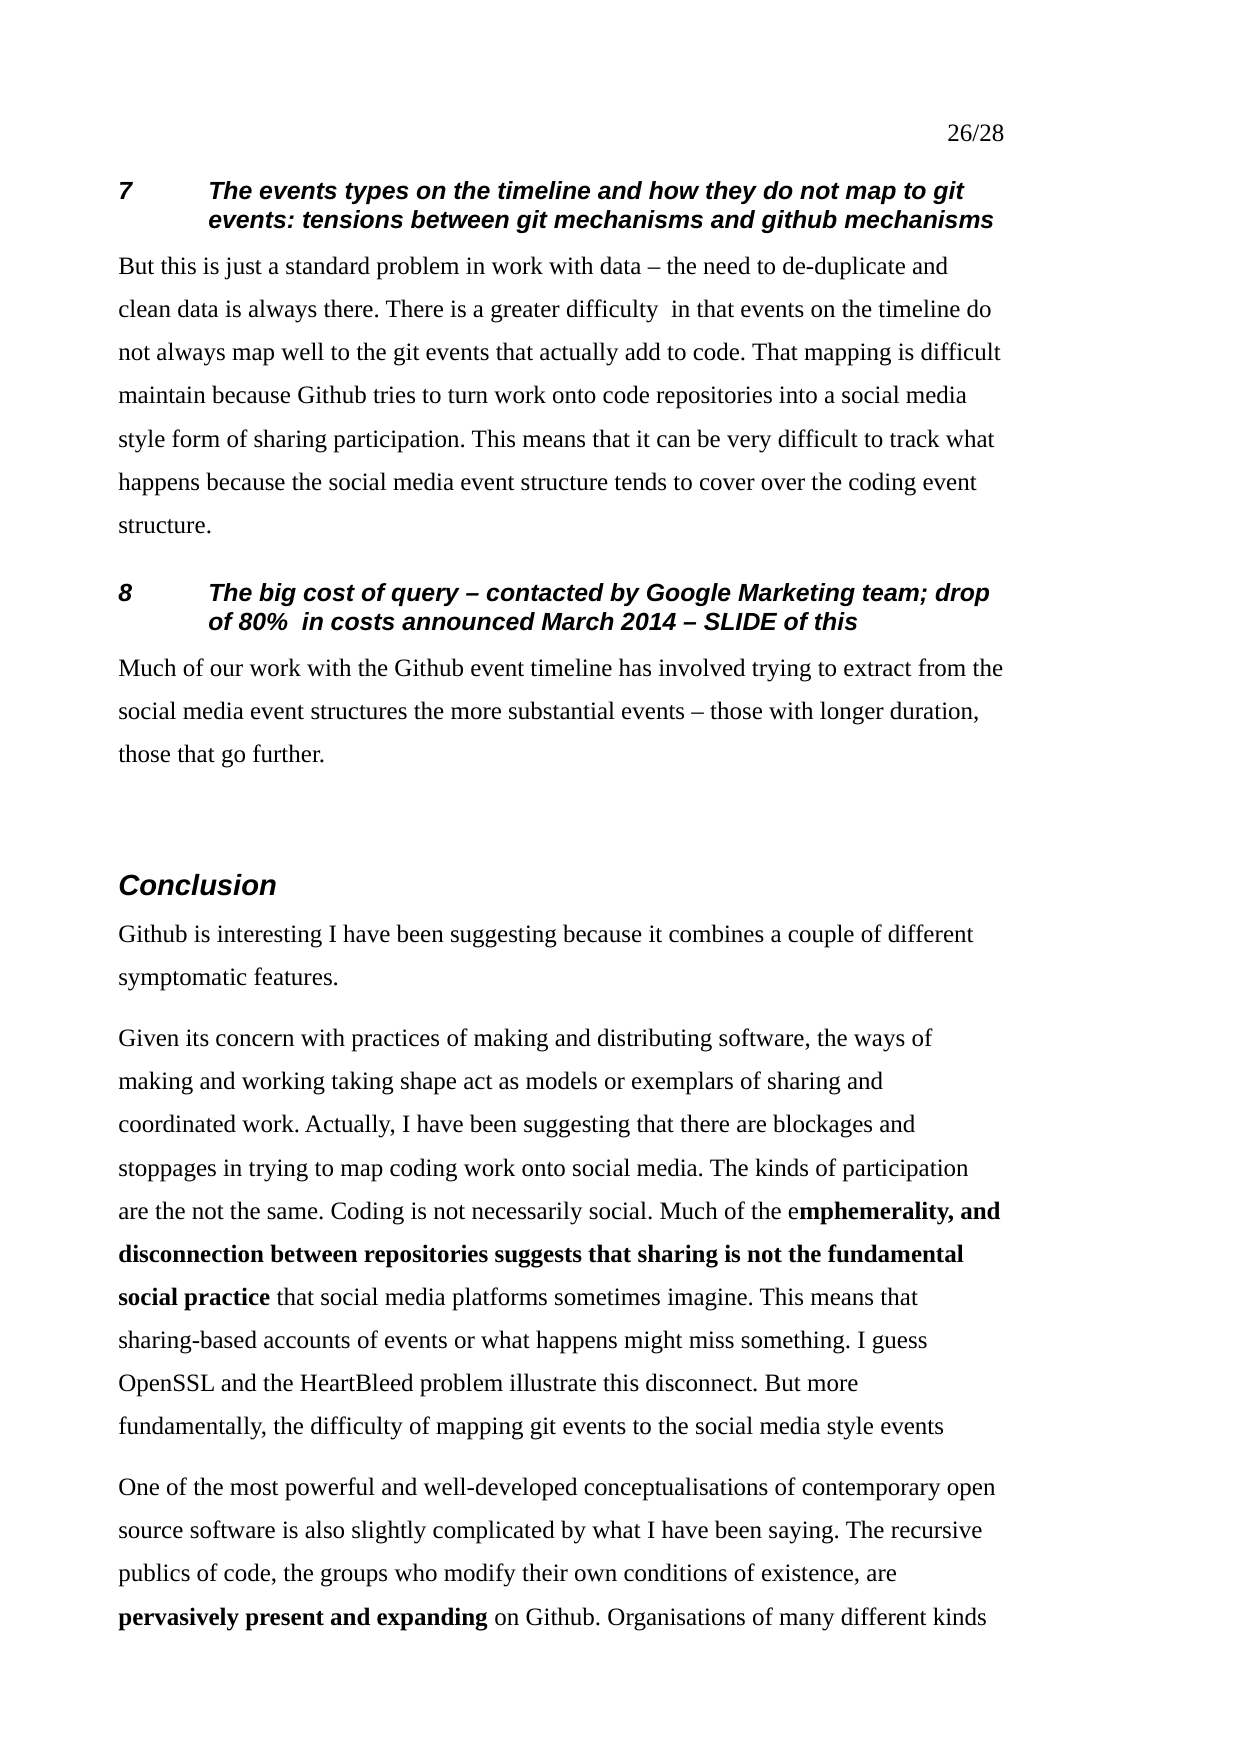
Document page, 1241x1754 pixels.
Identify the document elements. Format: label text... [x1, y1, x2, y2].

subtitle The events types on the timeline and how they do not map to git events: tensions between git mechanisms and github mechanisms [118, 176, 1004, 233]
subtitle The big cost of query – contacted by Google Marketing team; drop of 80% in costs announced March 2014 – SLIDE of this [118, 578, 1004, 635]
text Much of our work with the Github event timeline has involved trying to extract from the social media event structures the more substantial events – those with longer duration, those that go further. [118, 653, 1004, 768]
text But this is just a standard problem in work with data – the need to de-duplicate and clean data is always there. There is a greater difficulty in that events on the timeline do not always map well to the git events that actually add to code. That mapping is difficult maintain because Github tries to turn work onto code repositories into a social media style form of sharing participation. This means that it can be very difficult to track what happens because the social media event structure tends to cover over the coding event structure. [118, 251, 1004, 539]
text One of the most powerful and well-developed conceptualisations of contemporary open source software is also slightly complicated by what I have been saying. The recursive publics of code, the groups who modify their own conditions of existence, are pervasively present and expanding on Github. Organisations of many different kinds [118, 1472, 1004, 1630]
text Given its concern with practices of making and distributing software, the ways of making and working taking shape act as models or exemplars of sharing and coordinated work. Actually, I have been suggesting that there are blockages and stoppages in trying to map coding work onto social media. The kinds of participation are the not the same. Coding is not necessarily social. Much of the emphemerality, and disconnection between repositories suggests that sharing is not the fundamental social practice that social media platforms sometimes imagine. This means that sharing-based accounts of events or what happens might miss something. I guess OpenSSL and the HeartBleed problem illustrate this disconnect. But more fundamentally, the difficulty of mapping git events to the social media style events [118, 1023, 1004, 1440]
subtitle Conclusion [118, 868, 1004, 902]
text Github is interesting I have been suggesting because it combines a couple of different symptomatic features. [118, 919, 1004, 991]
